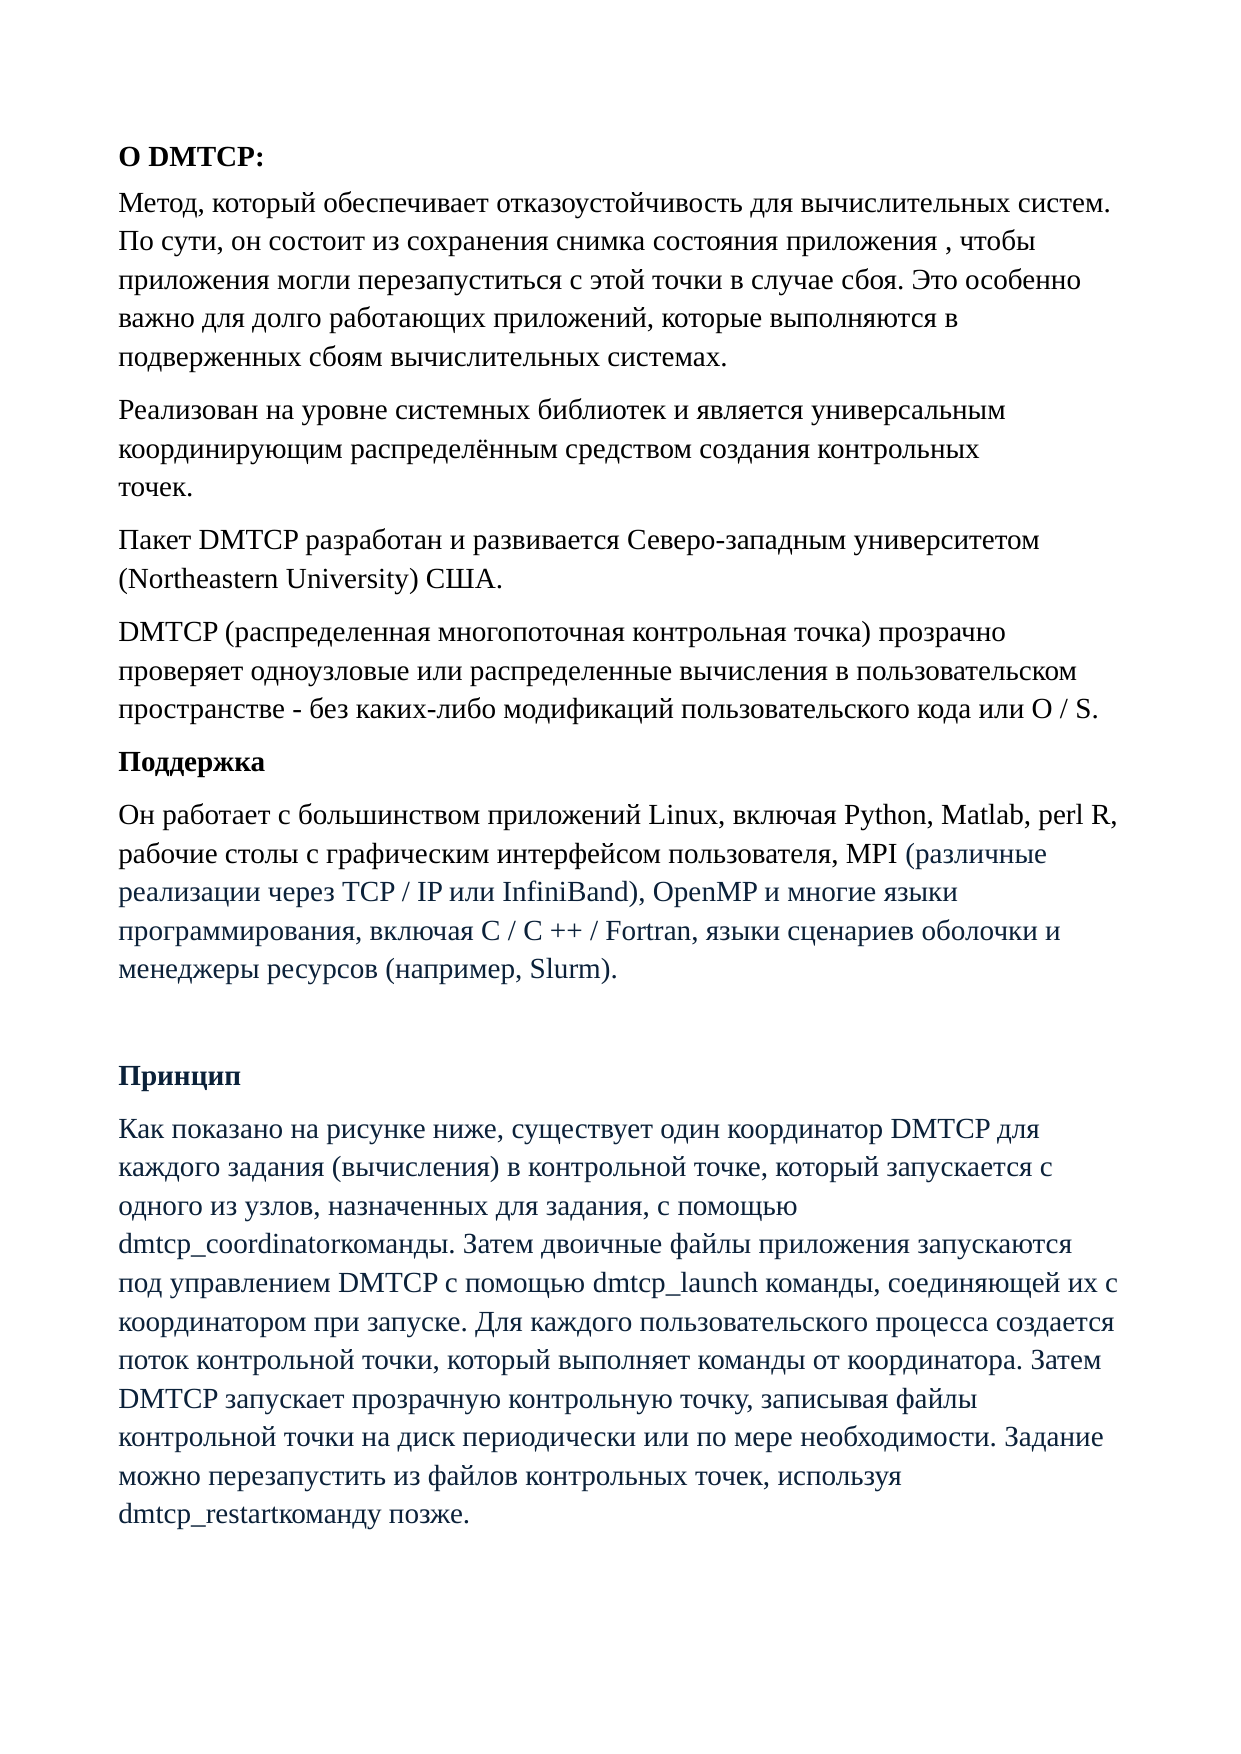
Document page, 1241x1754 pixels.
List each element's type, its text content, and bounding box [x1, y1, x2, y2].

text Метод, который обеспечивает отказоустойчивость для вычислительных систем. По сути, он состоит из сохранения снимка состояния приложения , чтобы приложения могли перезапуститься с этой точки в случае сбоя. Это особенно важно для долго работающих приложений, которые выполняются в подверженных сбоям вычислительных системах. [118, 185, 1122, 373]
text Пакет DMTCP разработан и развивается Северо-западным университетом (Northeastern University) США. [118, 522, 1122, 594]
subtitle О DMTCP: [118, 139, 1122, 172]
text Реализован на уровне системных библиотек и является универсальным координирующим распределённым средством создания контрольных точек. [118, 392, 1122, 503]
text Принцип [118, 1058, 1122, 1091]
text Он работает с большинством приложений Linux, включая Python, Matlab, perl R, рабочие столы с графическим интерфейсом пользователя, MPI (различные реализации через TCP / IP или InfiniBand), OpenMP и многие языки программирования, включая C / C ++ / Fortran, языки сценариев оболочки и менеджеры ресурсов (например, Slurm). [118, 797, 1122, 985]
text DMTCP (распределенная многопоточная контрольная точка) прозрачно проверяет одноузловые или распределенные вычисления в пользовательском пространстве - без каких-либо модификаций пользовательского кода или O / S. [118, 614, 1122, 725]
text Поддержка [118, 744, 1122, 778]
text Как показано на рисунке ниже, существует один координатор DMTCP для каждого задания (вычисления) в контрольной точке, который запускается с одного из узлов, назначенных для задания, с помощью dmtcp_coordinatorкоманды. Затем двоичные файлы приложения запускаются под управлением DMTCP с помощью dmtcp_launch команды, соединяющей их с координатором при запуске. Для каждого пользовательского процесса создается поток контрольной точки, который выполняет команды от координатора. Затем DMTCP запускает прозрачную контрольную точку, записывая файлы контрольной точки на диск периодически или по мере необходимости. Задание можно перезапустить из файлов контрольных точек, используя dmtcp_restartкоманду позже. [118, 1111, 1122, 1530]
